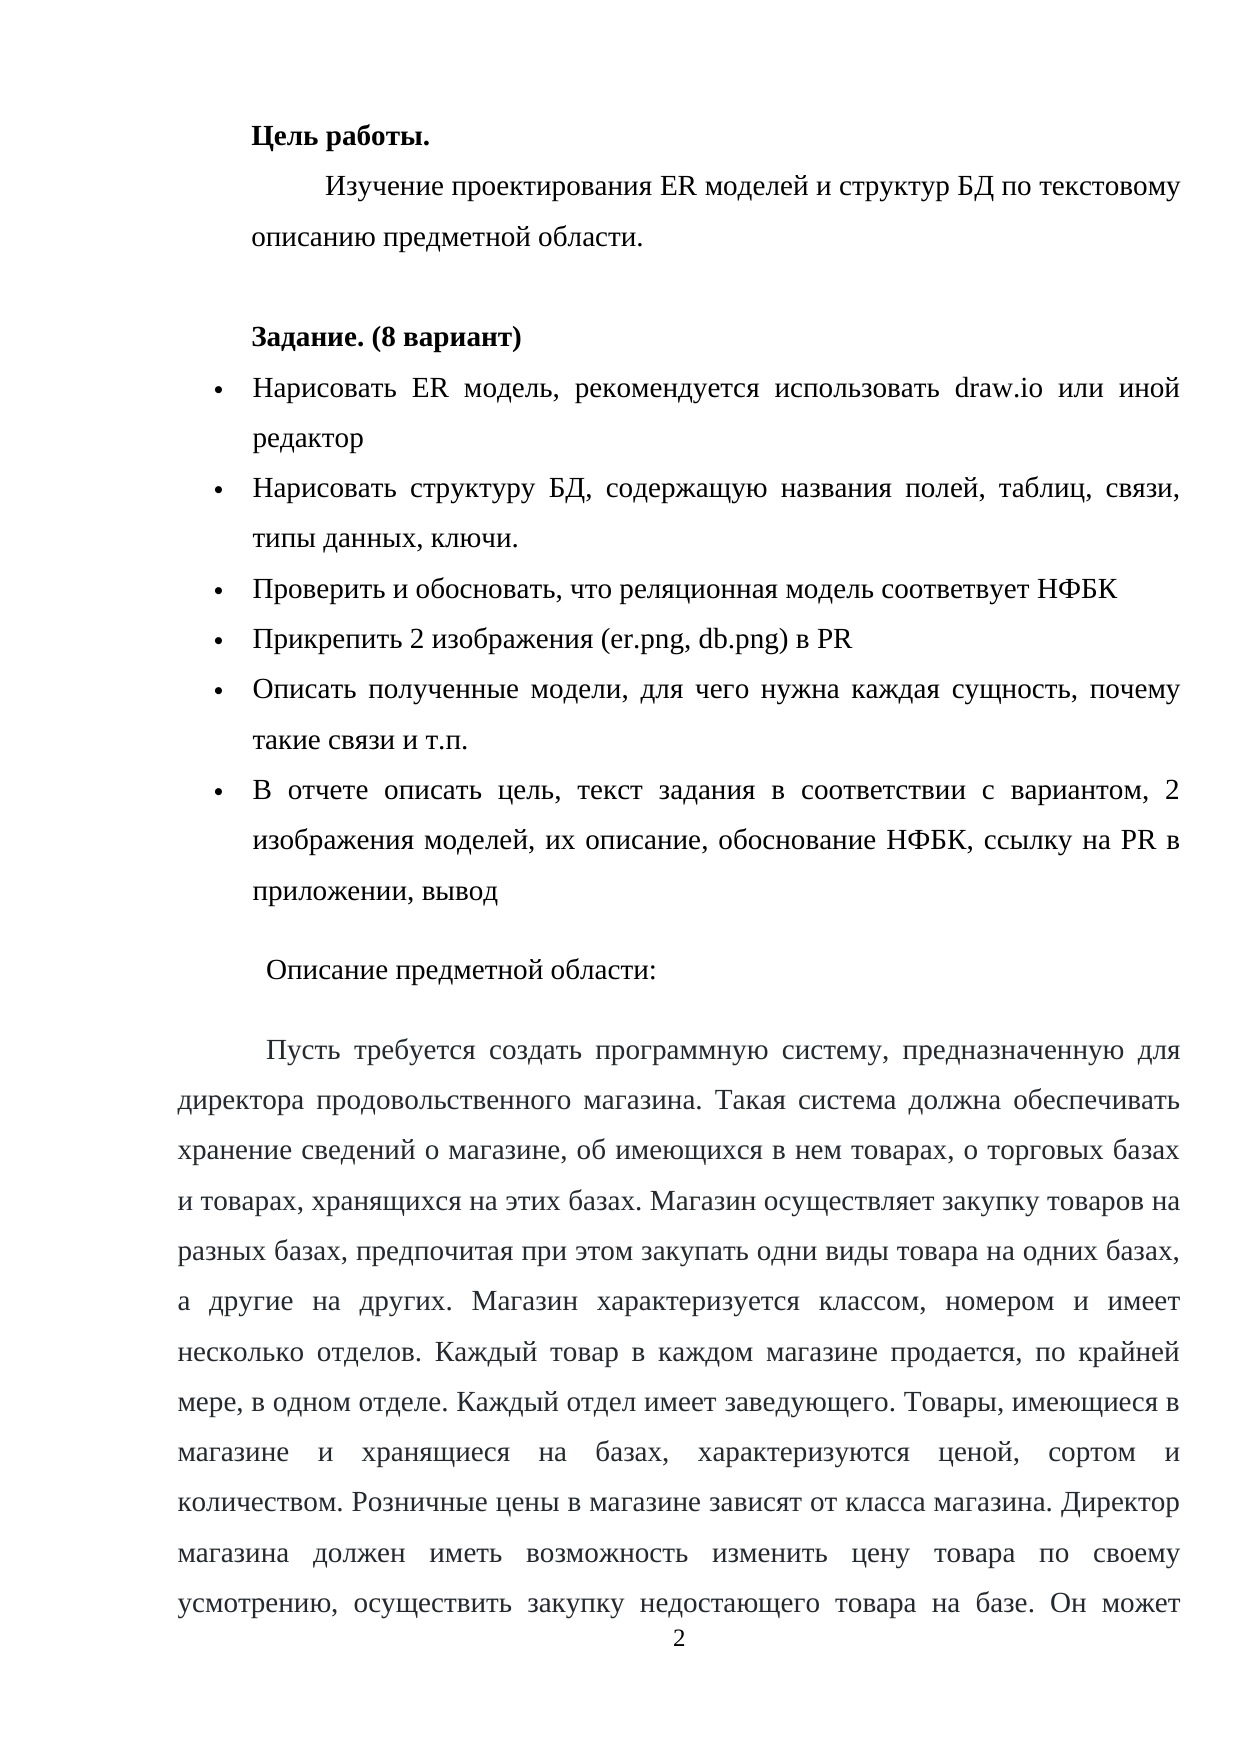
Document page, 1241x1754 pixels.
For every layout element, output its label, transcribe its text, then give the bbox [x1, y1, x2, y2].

text Изучение проектирования ER моделей и структур БД по текстовому описанию предметной области. [251, 168, 1181, 252]
text Описание предметной области: [177, 952, 1181, 986]
list Нарисовать структуру БД, содержащую названия полей, таблиц, связи, типы данных, ключи. [215, 470, 1181, 554]
list В отчете описать цель, текст задания в соответствии с вариантом, 2 изображения моделей, их описание, обоснование НФБК, ссылку на PR в приложении, вывод [215, 772, 1181, 906]
text Цель работы. [177, 118, 1181, 152]
list Описать полученные модели, для чего нужна каждая сущность, почему такие связи и т.п. [215, 672, 1181, 755]
text Задание. (8 вариант) [177, 319, 1181, 353]
text Пусть требуется создать программную систему, предназначенную для директора продовольственного магазина. Такая система должна обеспечивать хранение сведений о магазине, об имеющихся в нем товарах, о торговых базах и товарах, хранящихся на этих базах. Магазин осуществляет закупку товаров на разных базах, предпочитая при этом закупать одни виды товара на одних базах, а другие на других. Магазин характеризуется классом, номером и имеет несколько отделов. Каждый товар в каждом магазине продается, по крайней мере, в одном отделе. Каждый отдел имеет заведующего. Товары, имеющиеся в магазине и хранящиеся на базах, характеризуются ценой, сортом и количеством. Розничные цены в магазине зависят от класса магазина. Директор магазина должен иметь возможность изменить цену товара по своему усмотрению, осуществить закупку недостающего товара на базе. Он может [177, 1032, 1181, 1619]
list Прикрепить 2 изображения (er.png, db.png) в PR [215, 621, 1181, 655]
list Нарисовать ER модель, рекомендуется использовать draw.io или иной редактор [215, 370, 1181, 453]
list Проверить и обосновать, что реляционная модель соответвует НФБК [215, 571, 1181, 604]
